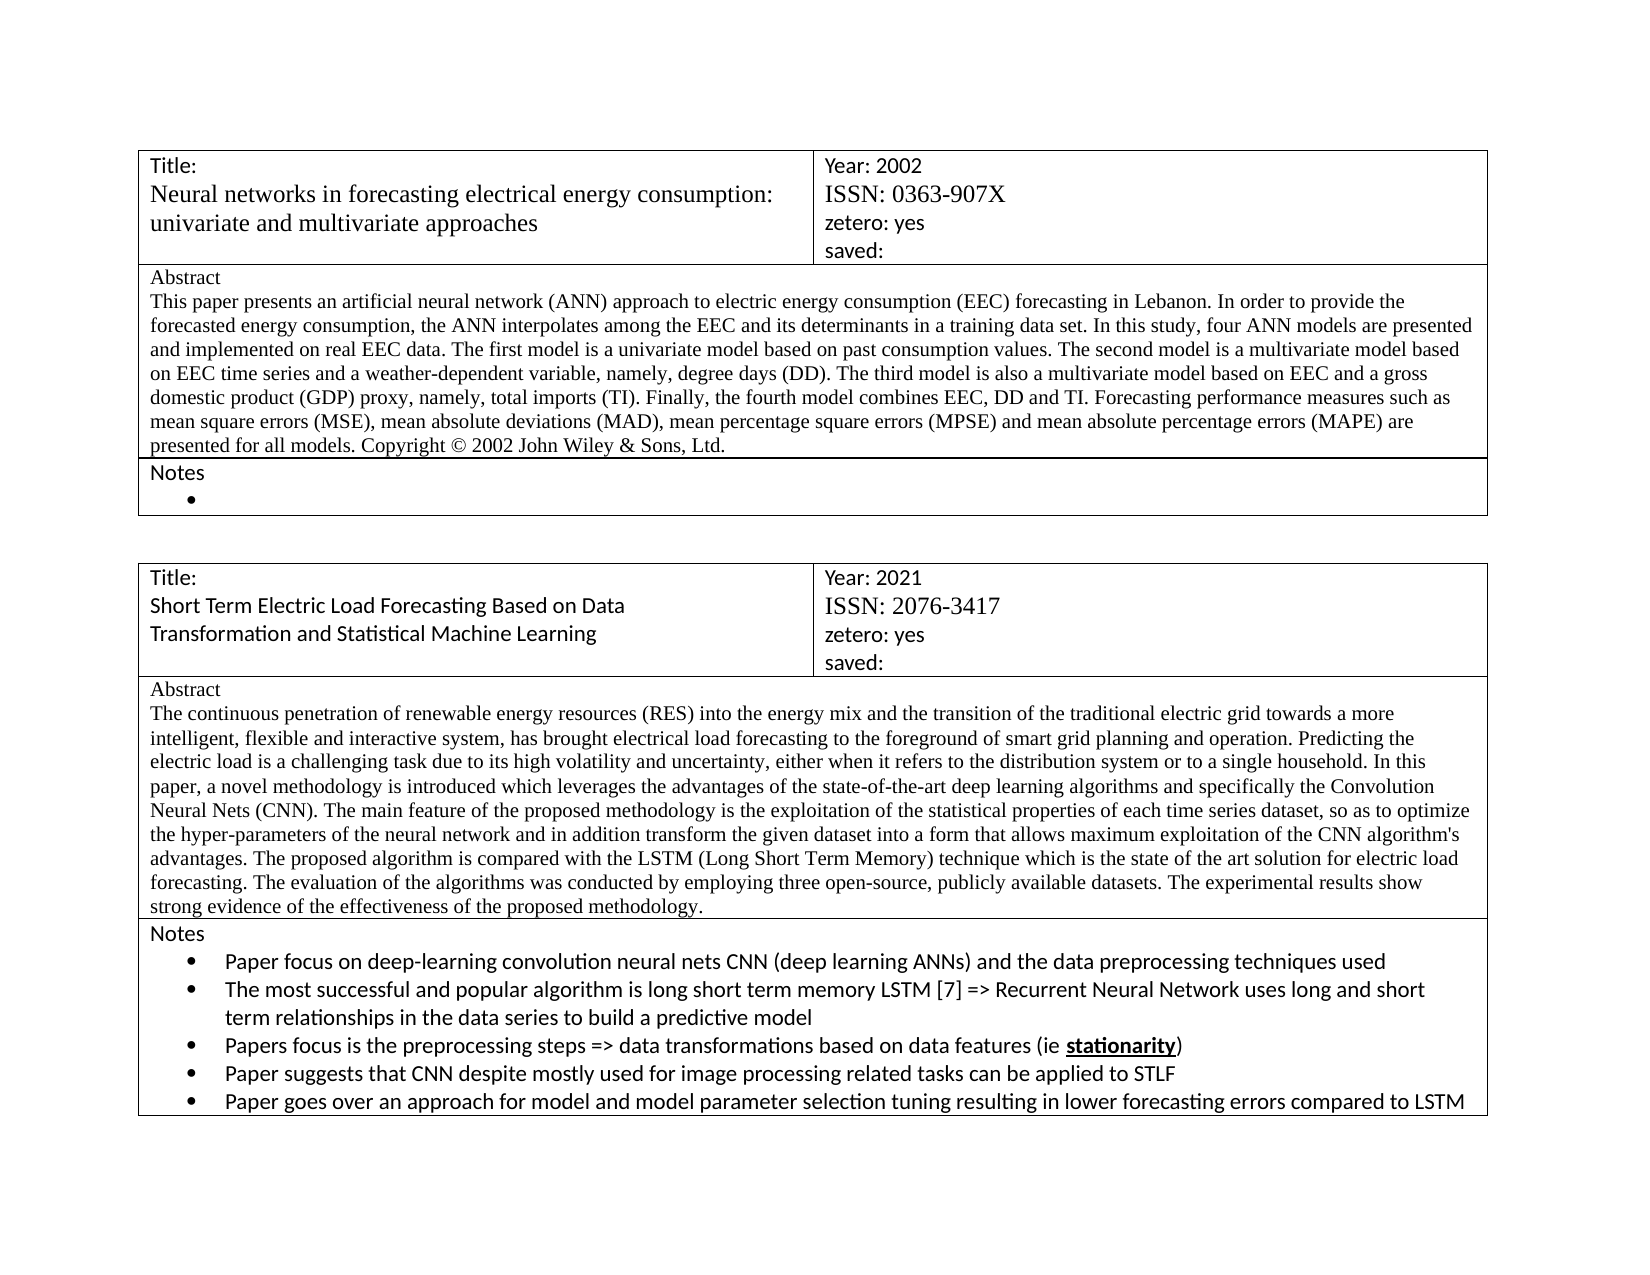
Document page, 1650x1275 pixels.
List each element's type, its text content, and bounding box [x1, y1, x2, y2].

table_header Year: 2002 ISSN: 0363-907X zetero: yes saved: [814, 151, 1487, 264]
table_cell Abstract The continuous penetration of renewable energy resources (RES) into the energy mix and the transition of the traditional electric grid towards a more intelligent, flexible and interactive system, has brought electrical load forecasting to the foreground of smart grid planning and operation. Predicting the electric load is a challenging task due to its high volatility and uncertainty, either when it refers to the distribution system or to a single household. In this paper, a novel methodology is introduced which leverages the advantages of the state-of-the-art deep learning algorithms and specifically the Convolution Neural Nets (CNN). The main feature of the proposed methodology is the exploitation of the statistical properties of each time series dataset, so as to optimize the hyper-parameters of the neural network and in addition transform the given dataset into a form that allows maximum exploitation of the CNN algorithm's advantages. The proposed algorithm is compared with the LSTM (Long Short Term Memory) technique which is the state of the art solution for electric load forecasting. The evaluation of the algorithms was conducted by employing three open-source, publicly available datasets. The experimental results show strong evidence of the effectiveness of the proposed methodology. [139, 677, 1487, 918]
table_header Title: Neural networks in forecasting electrical energy consumption: univariate and multivariate approaches [139, 151, 813, 264]
table_cell Abstract This paper presents an artificial neural network (ANN) approach to electric energy consumption (EEC) forecasting in Lebanon. In order to provide the forecasted energy consumption, the ANN interpolates among the EEC and its determinants in a training data set. In this study, four ANN models are presented and implemented on real EEC data. The first model is a univariate model based on past consumption values. The second model is a multivariate model based on EEC time series and a weather‐dependent variable, namely, degree days (DD). The third model is also a multivariate model based on EEC and a gross domestic product (GDP) proxy, namely, total imports (TI). Finally, the fourth model combines EEC, DD and TI. Forecasting performance measures such as mean square errors (MSE), mean absolute deviations (MAD), mean percentage square errors (MPSE) and mean absolute percentage errors (MAPE) are presented for all models. Copyright © 2002 John Wiley & Sons, Ltd. [139, 265, 1487, 457]
table_cell Notes Paper focus on deep-learning convolution neural nets CNN (deep learning ANNs) and the data preprocessing techniques used The most successful and popular algorithm is long short term memory LSTM [7] => Recurrent Neural Network uses long and short term relationships in the data series to build a predictive model Papers focus is the preprocessing steps => data transformations based on data features (ie stationarity) Paper suggests that CNN despite mostly used for image processing related tasks can be applied to STLF Paper goes over an approach for model and model parameter selection tuning resulting in lower forecasting errors compared to LSTM model. They note the data transform performed using statistical analysis allows for optimal input selection for models The most common input was the previous state (t-1) forecasted variable Introduce term very short-term load forecasting (VSTLF) 5min forecasting horizon Exponential smoothing models and its variations (eg double and triple seasonal exponential smoothing) have shown good results [17] but are less popular because they cannot handle exogenous variables. The article distinguishes between high voltage (system level) and low voltage demand (household level). HV uses the aggregated demand of thousands/millions of consumers and is less volatile than the LV demand. Recent methods upon load forecasting can be found in [25]. Introduced term “double peak” error for spiky data Another challenge to forecasting is the demand response programs, since some customers are willing to alter consumption according to price signals while others are not. => authors detected price driven customers by applying non parametric test so they can forecast the groups separately Papers show the strong correlation between weather effects and demand. Authors discovered the temperature humidity index (THI) may NOT be optimal for load forecasting models. Instead methods of determining the inputs of NN for STLF still remains an open question. Paper used autocorrelation coefficients of the given datasets by applying the Auto-correlation function (ACF) test Paper says the input for the NN are determined after examining the ACF [139, 919, 1487, 1115]
table_header Title: Short Term Electric Load Forecasting Based on Data Transformation and Statistical Machine Learning [139, 564, 813, 676]
table_cell Notes [139, 459, 1487, 514]
table_header Year: 2021 ISSN: 2076-3417 zetero: yes saved: [814, 564, 1487, 676]
